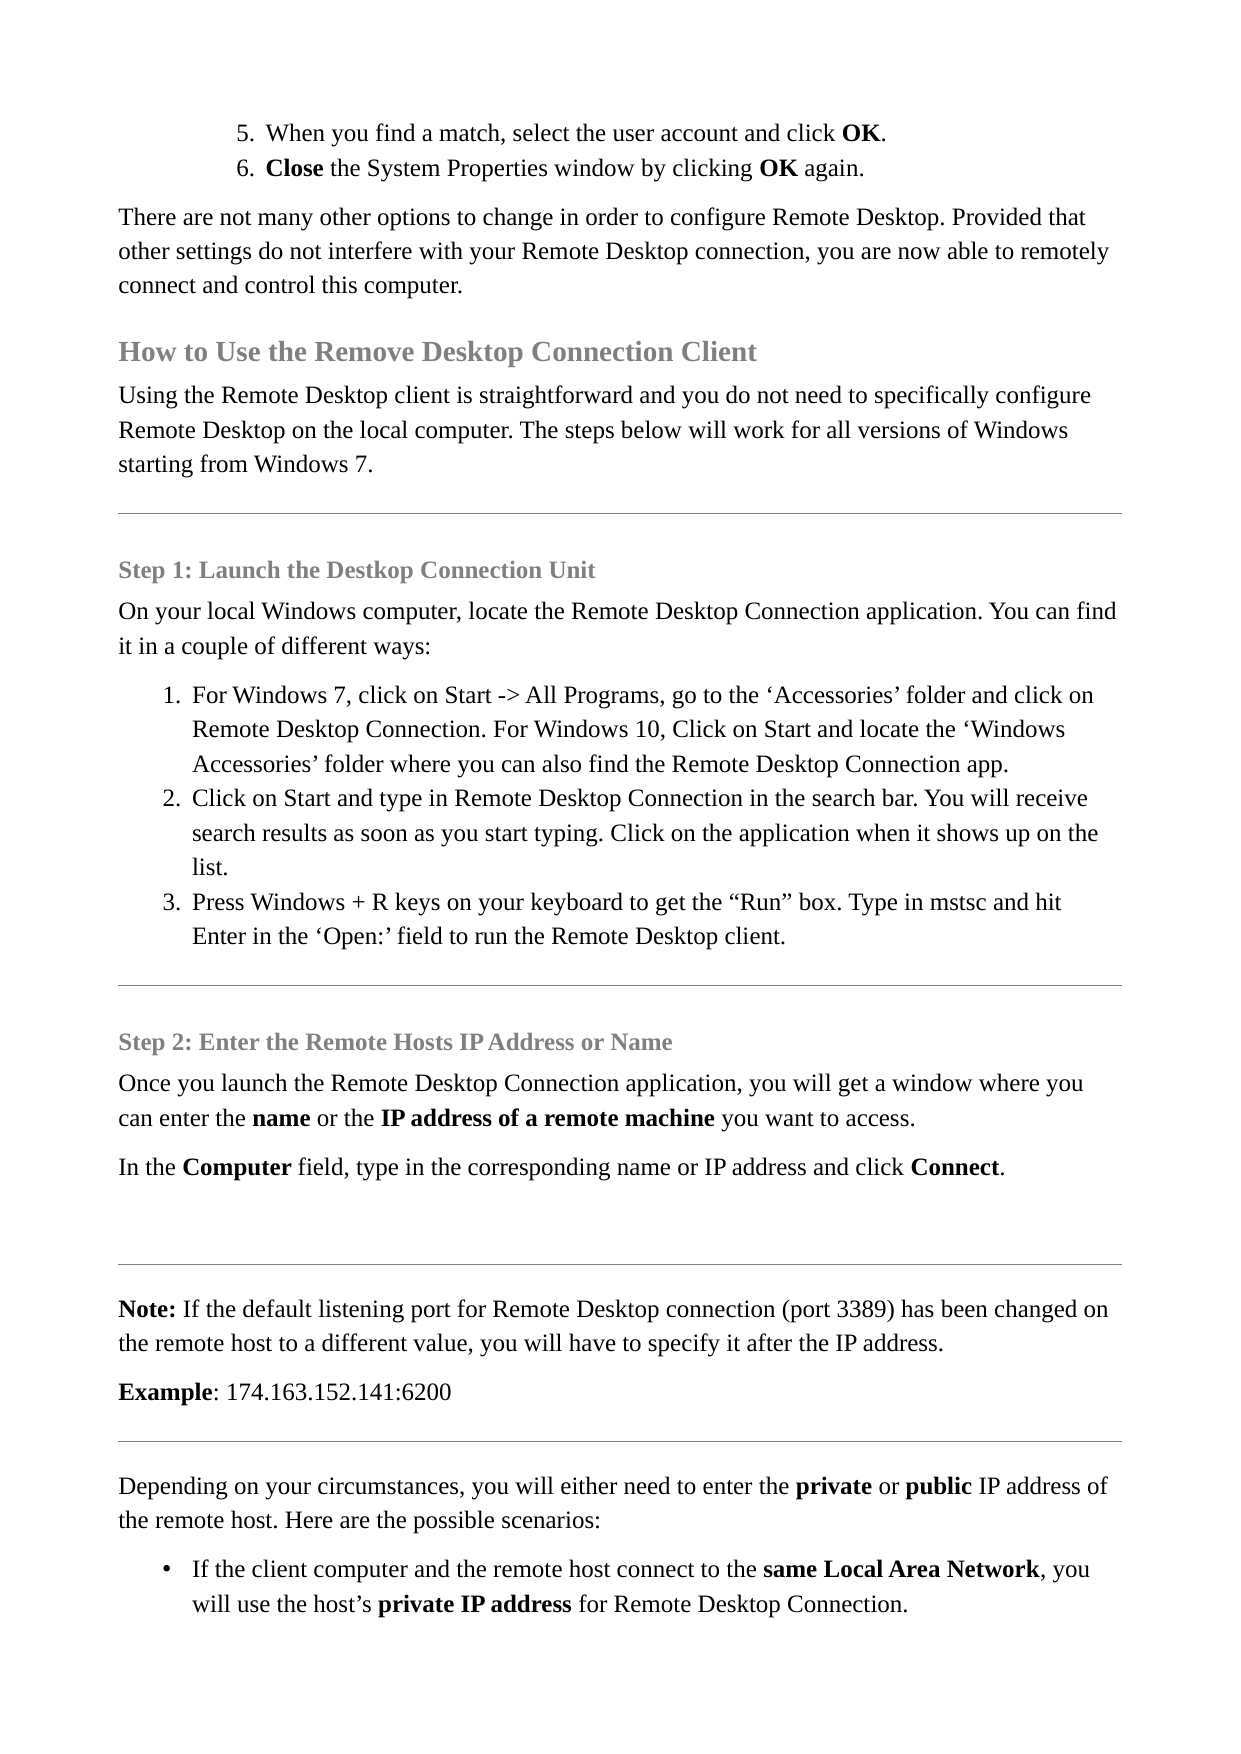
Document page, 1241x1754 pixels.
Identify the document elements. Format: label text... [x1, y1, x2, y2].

text Once you launch the Remote Desktop Connection application, you will get a window where you can enter the name or the IP address of a remote machine you want to access. [118, 1068, 1122, 1131]
subtitle Step 2: Enter the Remote Hosts IP Address or Name [118, 1027, 1122, 1056]
list Close the System Properties window by clicking OK again. [236, 153, 1122, 181]
list Press Windows + R keys on your keyboard to get the “Run” box. Type in mstsc and hit Enter in the ‘Open:’ field to run the Remote Desktop client. [162, 887, 1122, 950]
text Using the Remote Desktop client is straightforward and you do not need to specifically configure Remote Desktop on the local computer. The steps below will work for all versions of Windows starting from Windows 7. [118, 380, 1122, 478]
text There are not many other options to change in order to configure Remote Desktop. Provided that other settings do not interfere with your Remote Desktop connection, you are now able to remotely connect and control this computer. [118, 202, 1122, 299]
list If the client computer and the remote host connect to the same Local Area Network, you will use the host’s private IP address for Remote Desktop Connection. [162, 1554, 1122, 1617]
text Note: If the default listening port for Remote Desktop connection (port 3389) has been changed on the remote host to a different value, you will have to specify it after the IP address. [118, 1294, 1122, 1357]
text Example: 174.163.152.141:6200 [118, 1377, 1122, 1406]
list For Windows 7, click on Start -> All Programs, go to the ‘Accessories’ folder and click on Remote Desktop Connection. For Windows 10, Click on Start and locate the ‘Windows Accessories’ folder where you can also find the Remote Desktop Connection app. [162, 680, 1122, 777]
list Click on Start and type in Remote Desktop Connection in the search bar. You will receive search results as soon as you start typing. Click on the application when it shows up on the list. [162, 783, 1122, 881]
text In the Computer field, type in the corresponding name or IP address and click Connect. [118, 1152, 1122, 1180]
subtitle Step 1: Launch the Destkop Connection Unit [118, 555, 1122, 584]
list When you find a match, select the user account and click OK. [236, 118, 1122, 147]
text On your local Windows computer, locate the Remote Desktop Connection application. You can find it in a couple of different ways: [118, 596, 1122, 659]
text Depending on your circumstances, you will either need to enter the private or public IP address of the remote host. Here are the possible scenarios: [118, 1471, 1122, 1534]
subtitle How to Use the Remove Desktop Connection Client [118, 334, 1122, 368]
